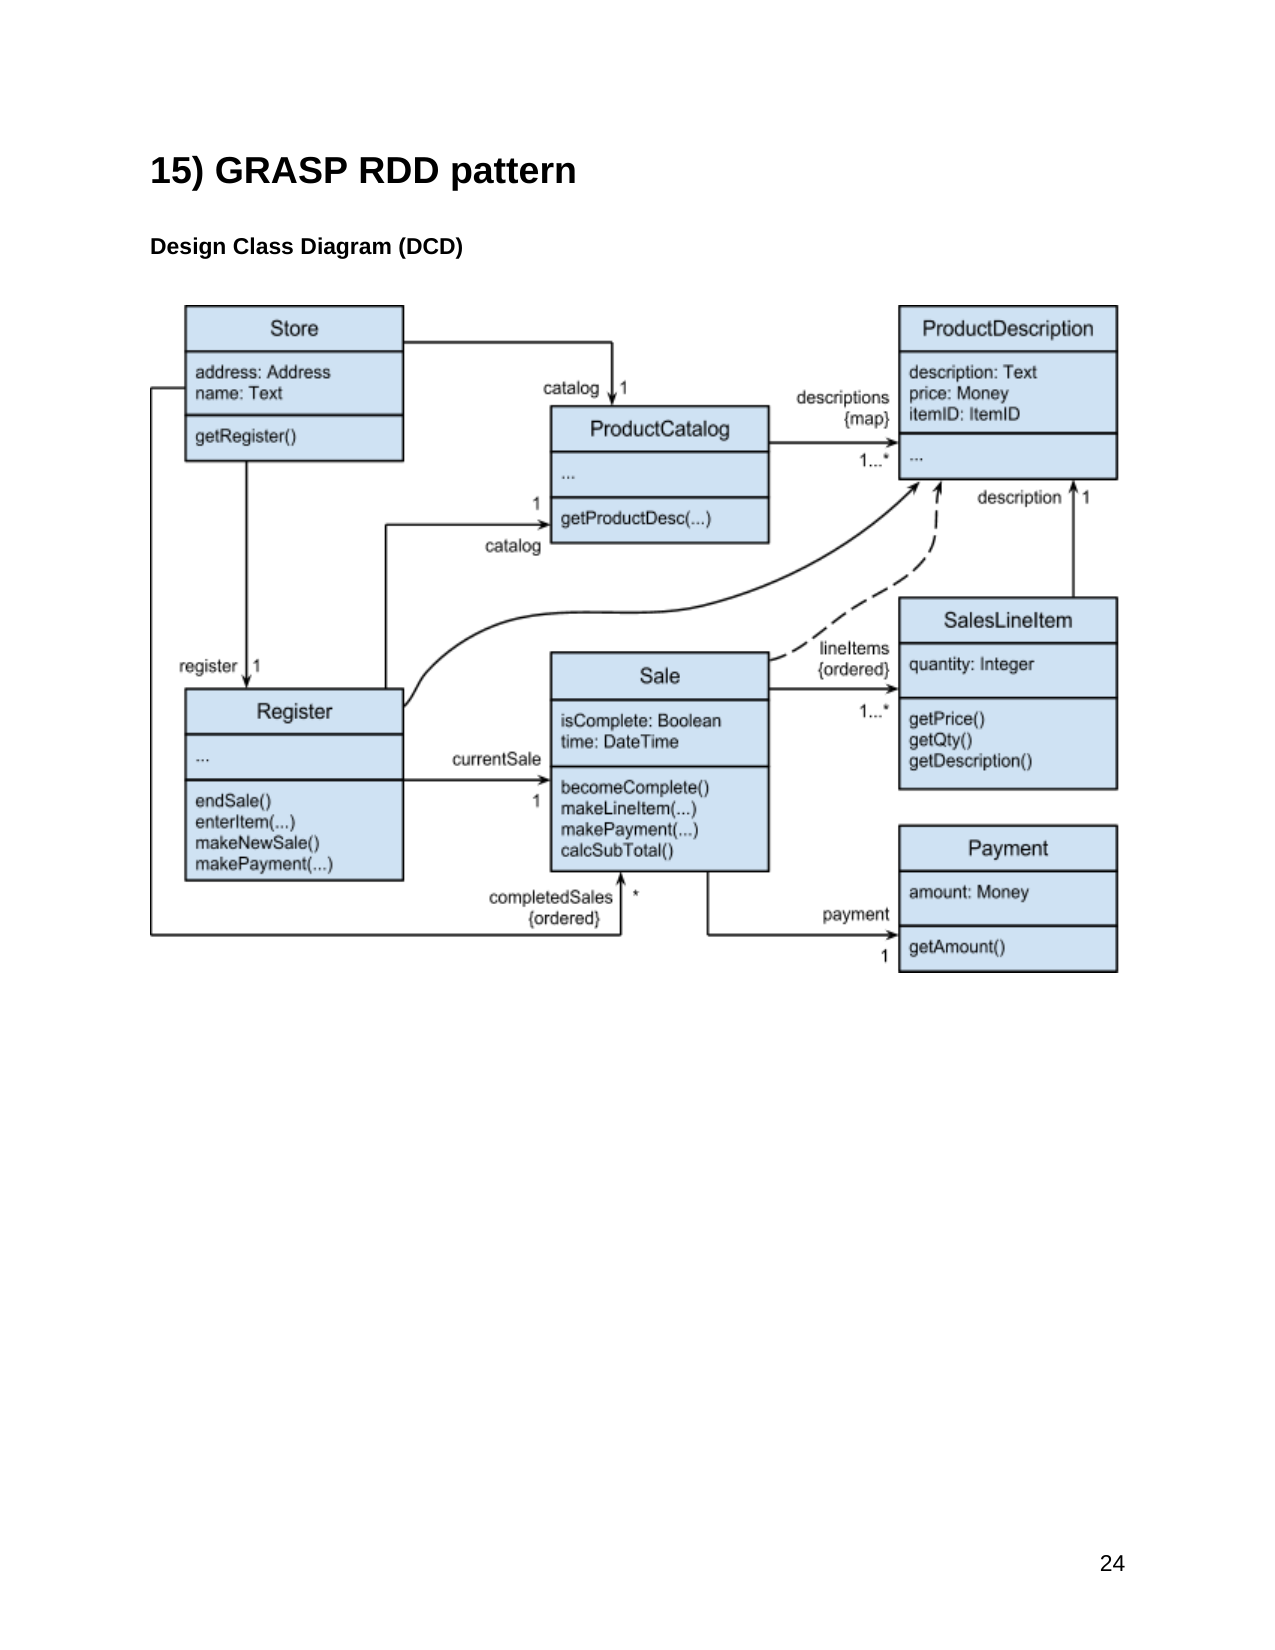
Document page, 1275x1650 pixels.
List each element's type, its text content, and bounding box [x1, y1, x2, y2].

subtitle 15) GRASP RDD pattern [150, 150, 1125, 192]
picture [150, 305, 1125, 973]
text Design Class Diagram (DCD) [150, 234, 1125, 259]
